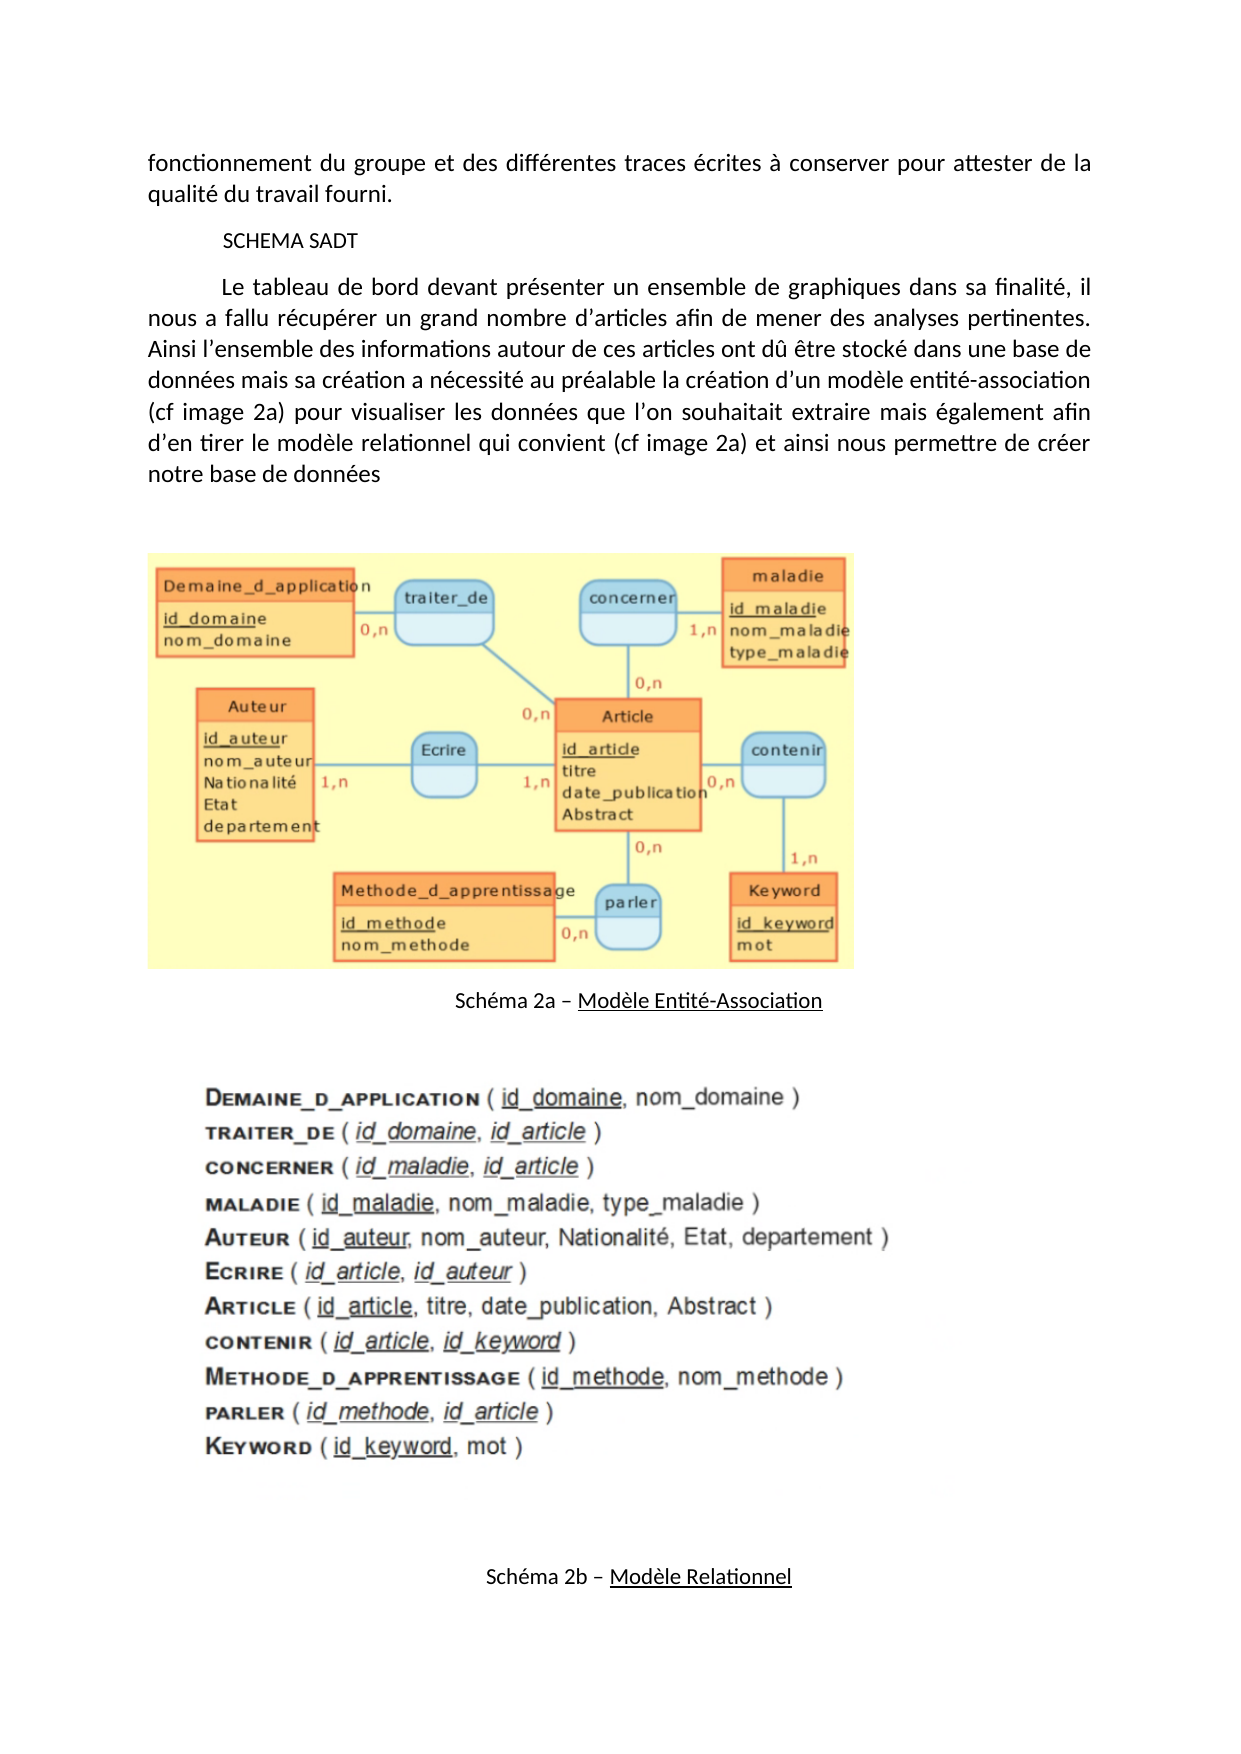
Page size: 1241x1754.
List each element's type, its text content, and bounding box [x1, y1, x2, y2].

text Le tableau de bord devant présenter un ensemble de graphiques dans sa finalité, il nous a fallu récupérer un grand nombre d’articles afin de mener des analyses pertinentes. Ainsi l’ensemble des informations autour de ces articles ont dû être stocké dans une base de données mais sa création a nécessité au préalable la création d’un modèle entité-association (cf image 2a) pour visualiser les données que l’on souhaitait extraire mais également afin d’en tirer le modèle relationnel qui convient (cf image 2a) et ainsi nous permettre de créer notre base de données [148, 272, 1093, 488]
list Schéma 2b – Modèle Relationnel [185, 1562, 1093, 1590]
text fonctionnement du groupe et des différentes traces écrites à conserver pour attester de la qualité du travail fourni. [148, 148, 1093, 209]
list Schéma 2a – Modèle Entité-Association [185, 986, 1093, 1014]
list SCHEMA SADT [223, 226, 1093, 254]
